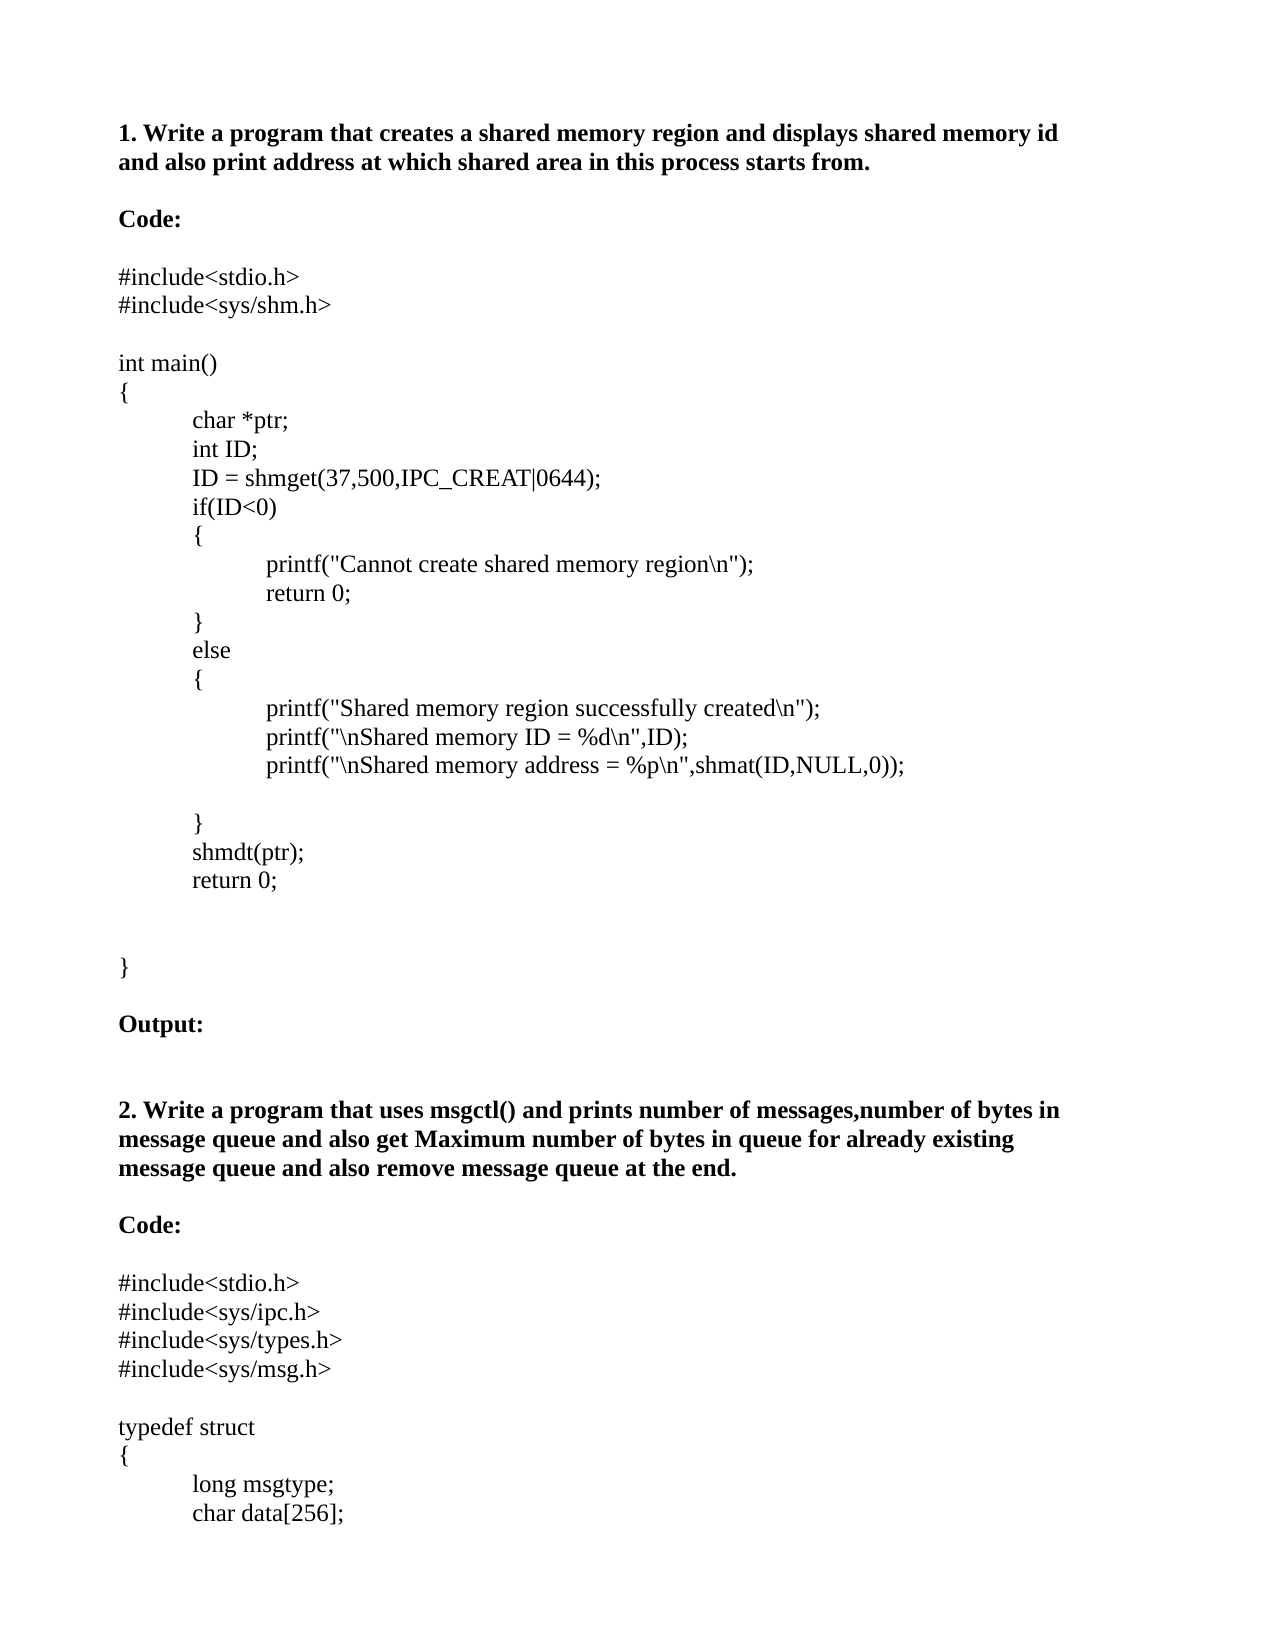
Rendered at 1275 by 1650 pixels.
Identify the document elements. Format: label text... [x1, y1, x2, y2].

text Code: [118, 204, 1157, 233]
text int main() [118, 348, 1157, 377]
text { [118, 377, 1157, 406]
text message queue and also remove message queue at the end. [118, 1153, 1157, 1182]
text char data[256]; [118, 1498, 1157, 1527]
text Code: [118, 1211, 1157, 1239]
text #include<sys/msg.h> [118, 1354, 1157, 1383]
text and also print address at which shared area in this process starts from. [118, 147, 1157, 176]
text printf("Shared memory region successfully created\n"); [118, 693, 1157, 722]
text char *ptr; [118, 406, 1157, 434]
text #include<stdio.h> [118, 1268, 1157, 1297]
text } [118, 952, 1157, 981]
text else [118, 636, 1157, 664]
text return 0; [118, 578, 1157, 607]
text shmdt(ptr); [118, 837, 1157, 866]
text #include<sys/shm.h> [118, 291, 1157, 319]
text { [118, 664, 1157, 693]
text return 0; [118, 866, 1157, 894]
text typedef struct [118, 1412, 1157, 1441]
text ID = shmget(37,500,IPC_CREAT|0644); [118, 463, 1157, 492]
text long msgtype; [118, 1469, 1157, 1498]
text if(ID<0) [118, 492, 1157, 521]
text #include<sys/ipc.h> [118, 1297, 1157, 1326]
text #include<sys/types.h> [118, 1326, 1157, 1354]
text Output: [118, 1009, 1157, 1038]
text 1. Write a program that creates a shared memory region and displays shared memory id [118, 118, 1157, 147]
text printf("\nShared memory ID = %d\n",ID); [118, 722, 1157, 751]
text } [118, 607, 1157, 636]
text 2. Write a program that uses msgctl() and prints number of messages,number of bytes in [118, 1096, 1157, 1124]
text message queue and also get Maximum number of bytes in queue for already existing [118, 1124, 1157, 1153]
text { [118, 521, 1157, 549]
text } [118, 808, 1157, 837]
text printf("\nShared memory address = %p\n",shmat(ID,NULL,0)); [118, 751, 1157, 779]
text printf("Cannot create shared memory region\n"); [118, 549, 1157, 578]
text { [118, 1441, 1157, 1469]
text int ID; [118, 434, 1157, 463]
text #include<stdio.h> [118, 262, 1157, 291]
